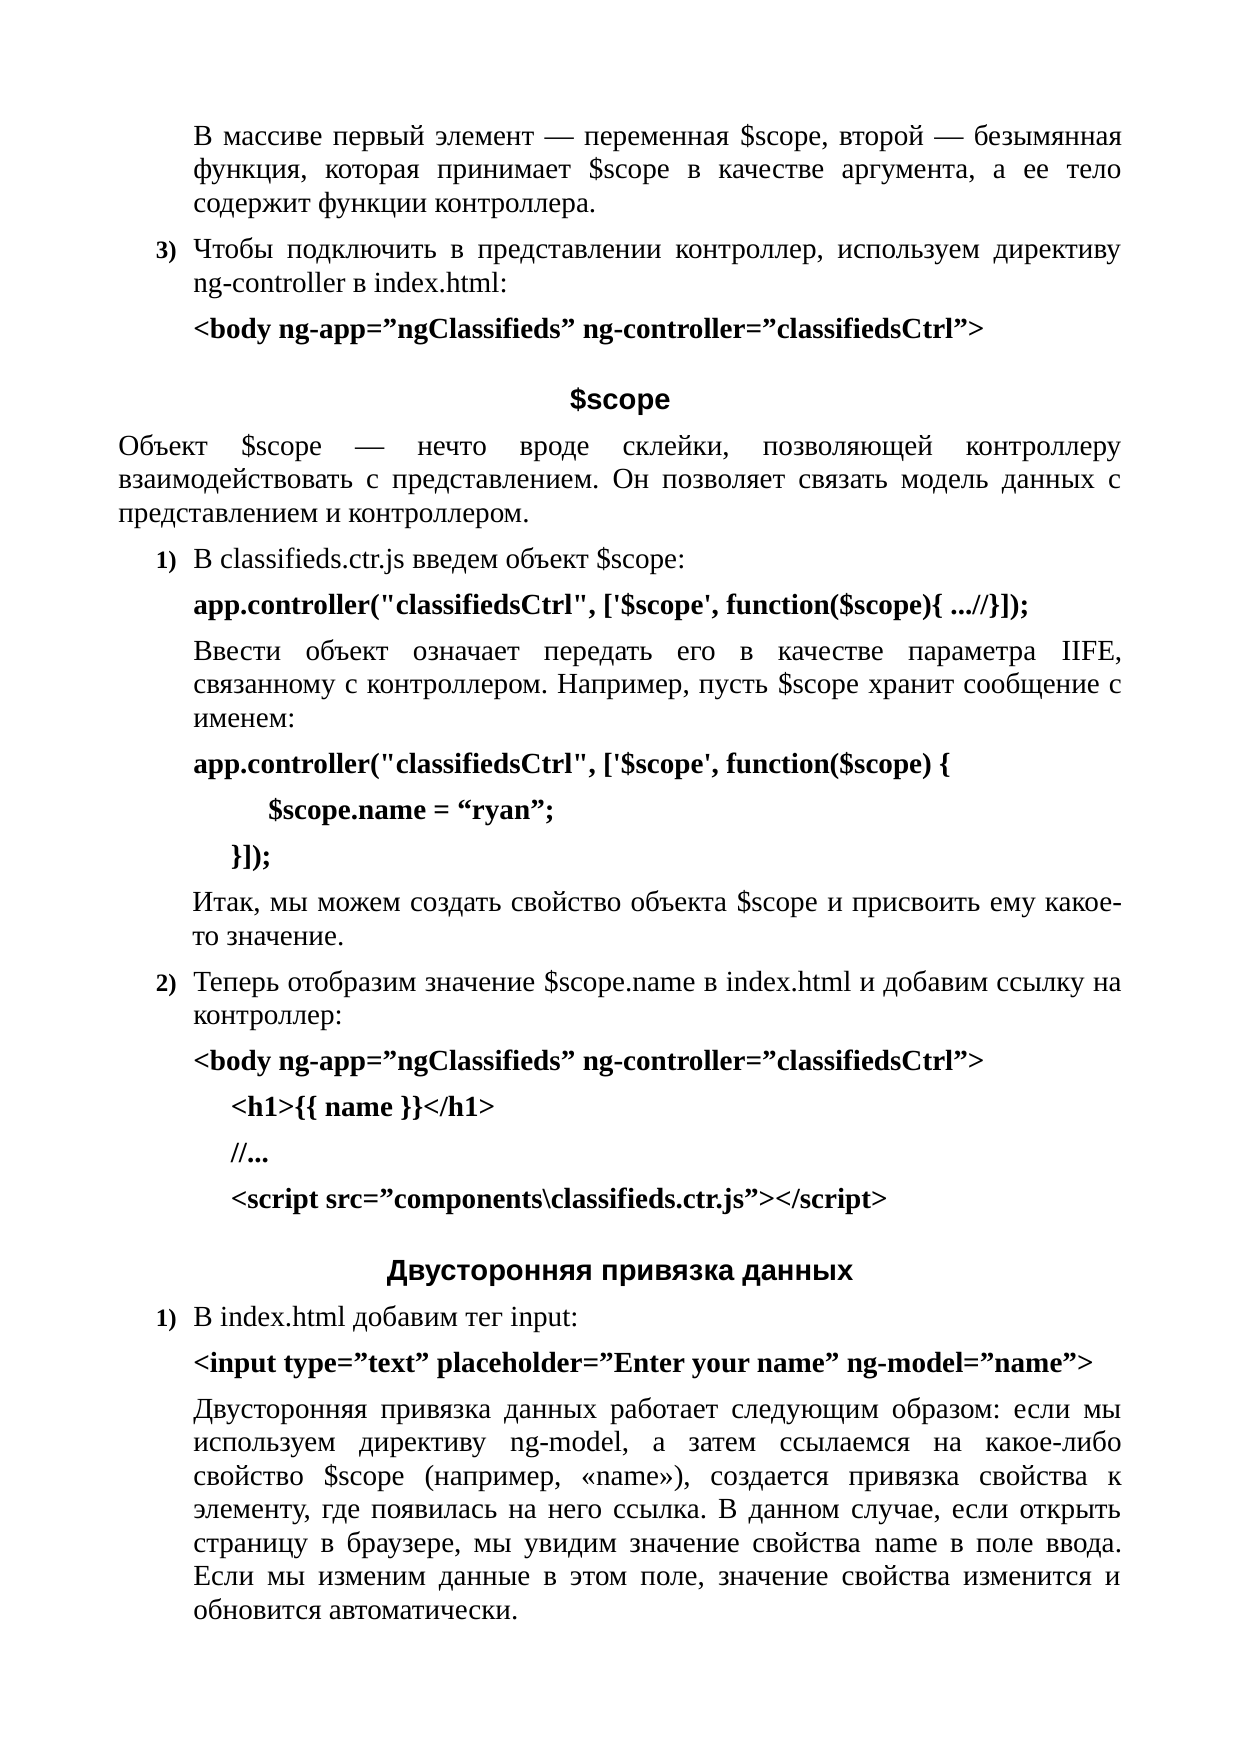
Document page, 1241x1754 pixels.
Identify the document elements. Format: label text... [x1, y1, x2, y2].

list <h1>{{ name }}</h1> [193, 1089, 1122, 1123]
list В classifieds.ctr.js введем объект $scope: [156, 541, 1122, 574]
list В index.html добавим тег input: [156, 1299, 1122, 1332]
list Теперь отобразим значение $scope.name в index.html и добавим ссылку на контроллер: [156, 964, 1122, 1031]
list Ввести объект означает передать его в качестве параметра IIFE, связанному с контроллером. Например, пусть $scope хранит сообщение с именем: [156, 633, 1122, 734]
list app.controller("classifiedsCtrl", ['$scope', function($scope){ ...//}]); [156, 587, 1122, 621]
list Двусторонняя привязка данных работает следующим образом: если мы используем директиву ng-model, а затем ссылаемся на какое-либо свойство $scope (например, «name»), создается привязка свойства к элементу, где появилась на него ссылка. В данном случае, если открыть страницу в браузере, мы увидим значение свойства name в поле ввода. Если мы изменим данные в этом поле, значение свойства изменится и обновится автоматически. [156, 1391, 1122, 1626]
list app.controller("classifiedsCtrl", ['$scope', function($scope) { [156, 746, 1122, 780]
text Итак, мы можем создать свойство объекта $scope и присвоить ему какое- то значение. [118, 884, 1122, 951]
subtitle Двусторонняя привязка данных [118, 1253, 1122, 1286]
list <input type=”text” placeholder=”Enter your name” ng-model=”name”> [156, 1345, 1122, 1378]
list <body ng-app=”ngClassifieds” ng-controller=”classifiedsCtrl”> [156, 311, 1122, 344]
subtitle $scope [118, 382, 1122, 415]
list $scope.name = “ryan”; [231, 792, 1122, 826]
list }]); [193, 838, 1122, 872]
list Чтобы подключить в представлении контроллер, используем директиву ng-controller в index.html: [156, 231, 1122, 298]
list <script src=”components\classifieds.ctr.js”></script> [193, 1182, 1122, 1215]
list <body ng-app=”ngClassifieds” ng-controller=”classifiedsCtrl”> [156, 1043, 1122, 1077]
text Объект $scope — нечто вроде склейки, позволяющей контроллеру взаимодействовать с представлением. Он позволяет связать модель данных с представлением и контроллером. [118, 428, 1122, 528]
list В массиве первый элемент — переменная $scope, второй — безымянная функция, которая принимает $scope в качестве аргумента, а ее тело содержит функции контроллера. [156, 118, 1122, 219]
list //... [193, 1136, 1122, 1169]
